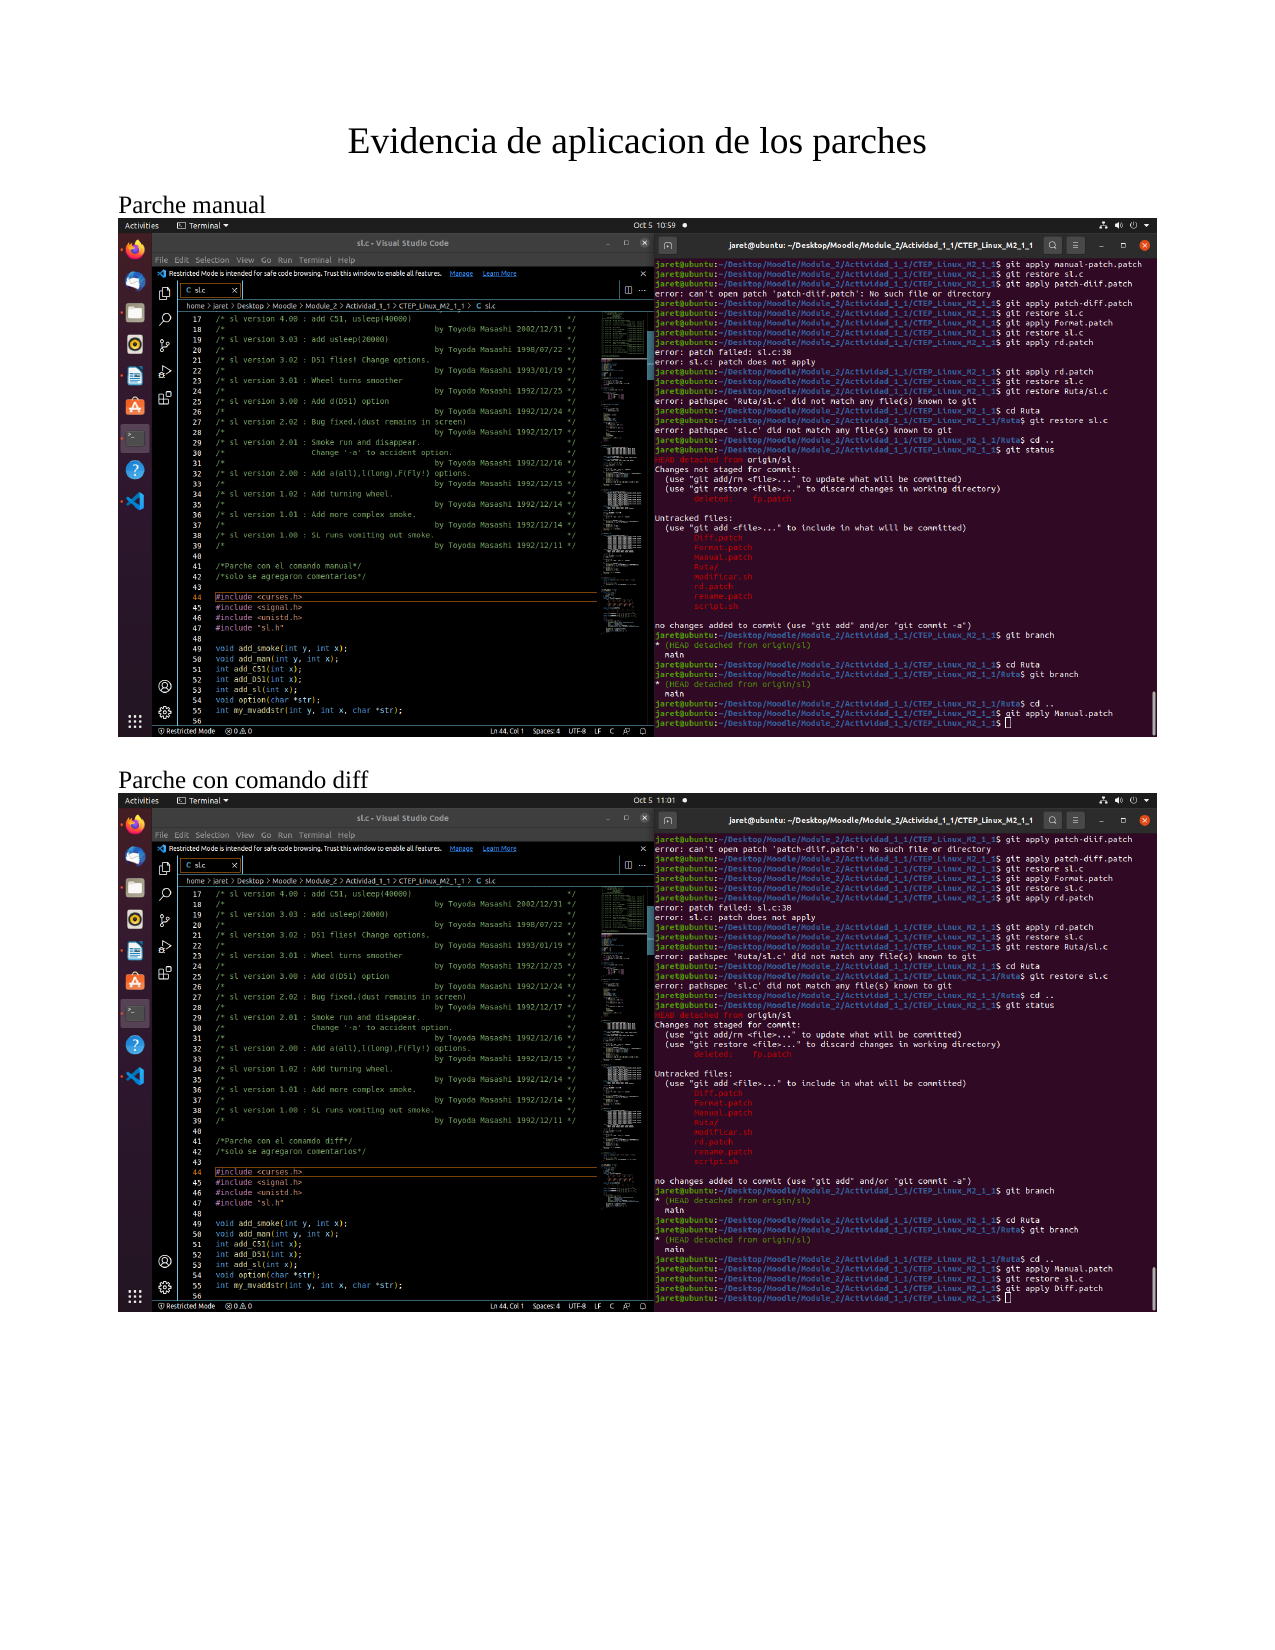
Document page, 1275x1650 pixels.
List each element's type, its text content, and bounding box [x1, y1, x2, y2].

text Parche manual [118, 190, 1157, 218]
picture [118, 793, 1157, 1312]
picture [118, 218, 1157, 737]
text Evidencia de aplicacion de los parches [118, 118, 1157, 161]
text Parche con comando diff [118, 765, 1157, 793]
